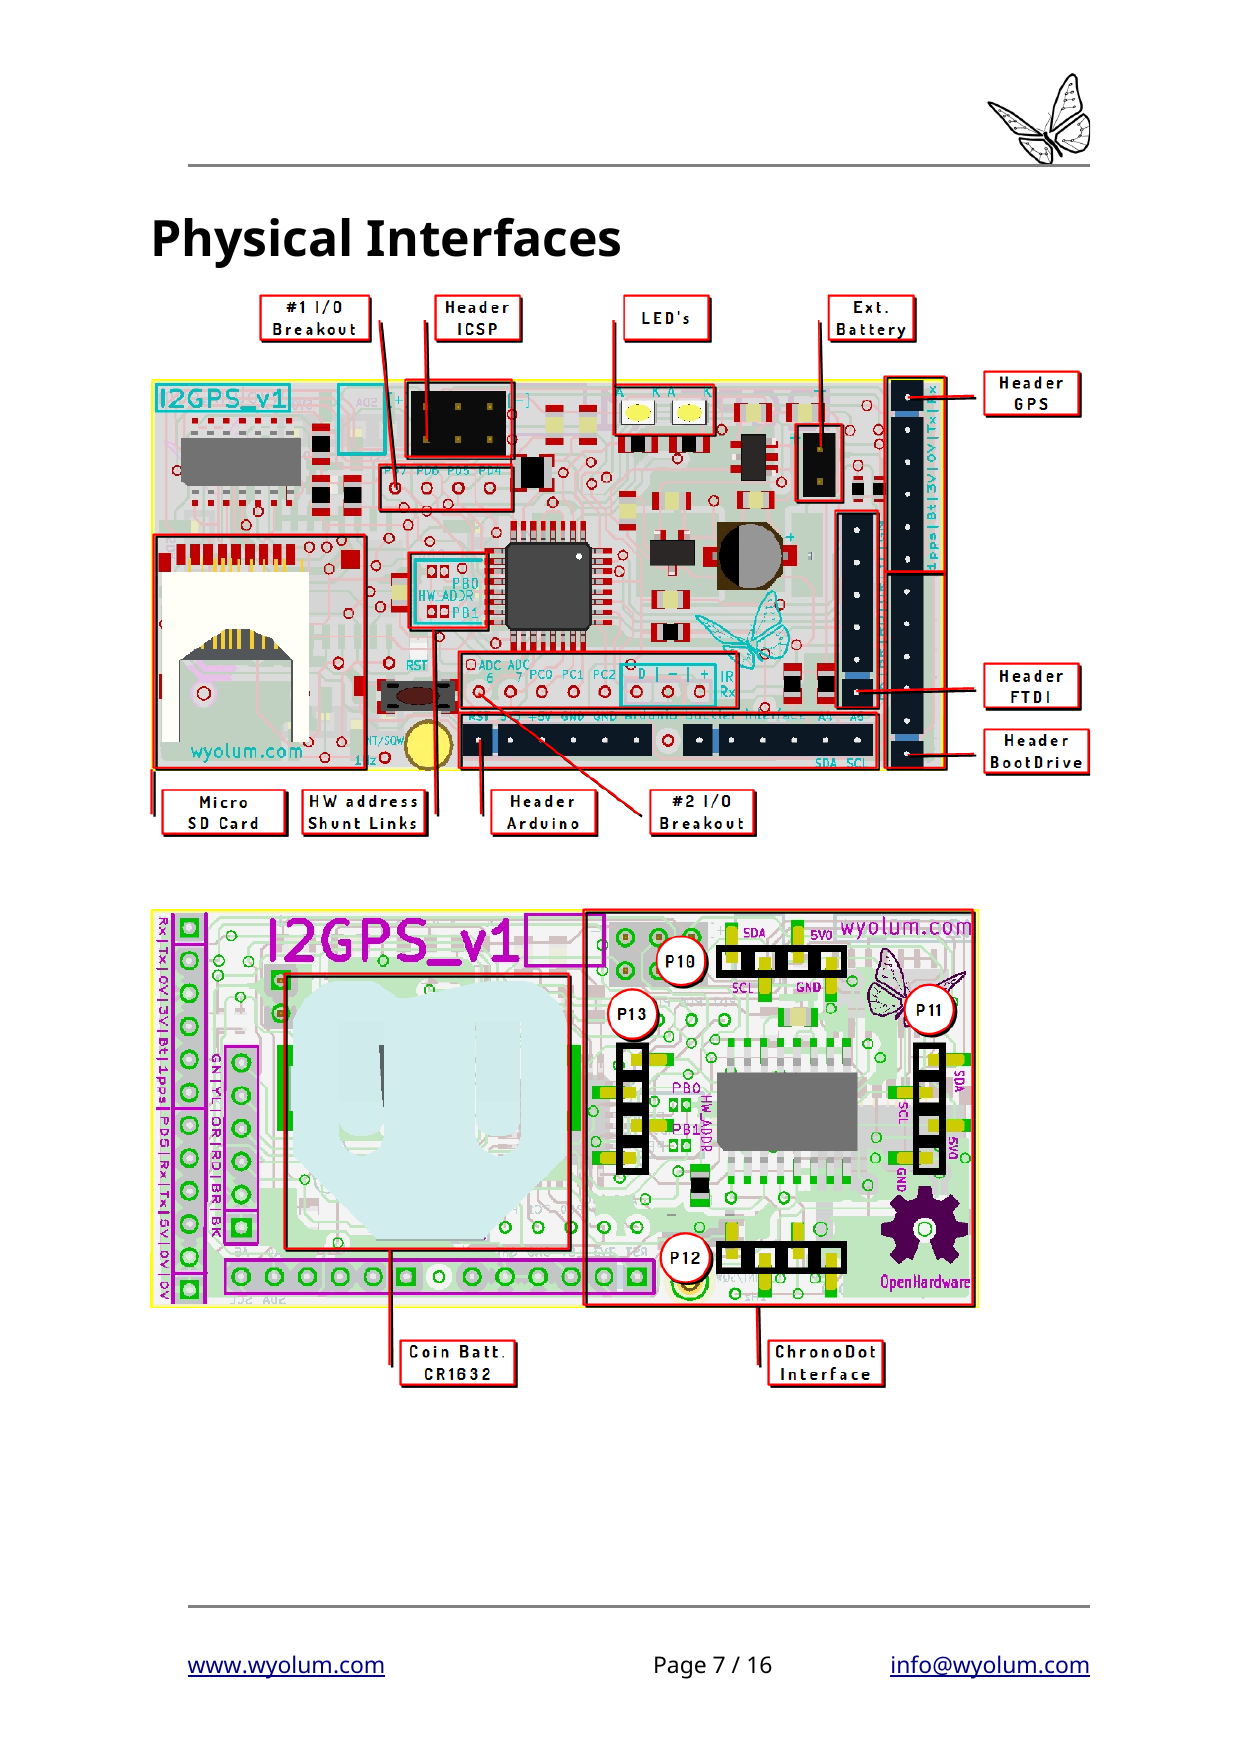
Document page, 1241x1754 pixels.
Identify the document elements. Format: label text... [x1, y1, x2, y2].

picture [150, 294, 1091, 837]
subtitle Physical Interfaces [150, 203, 1090, 272]
picture [987, 73, 1091, 165]
picture [150, 908, 980, 1388]
